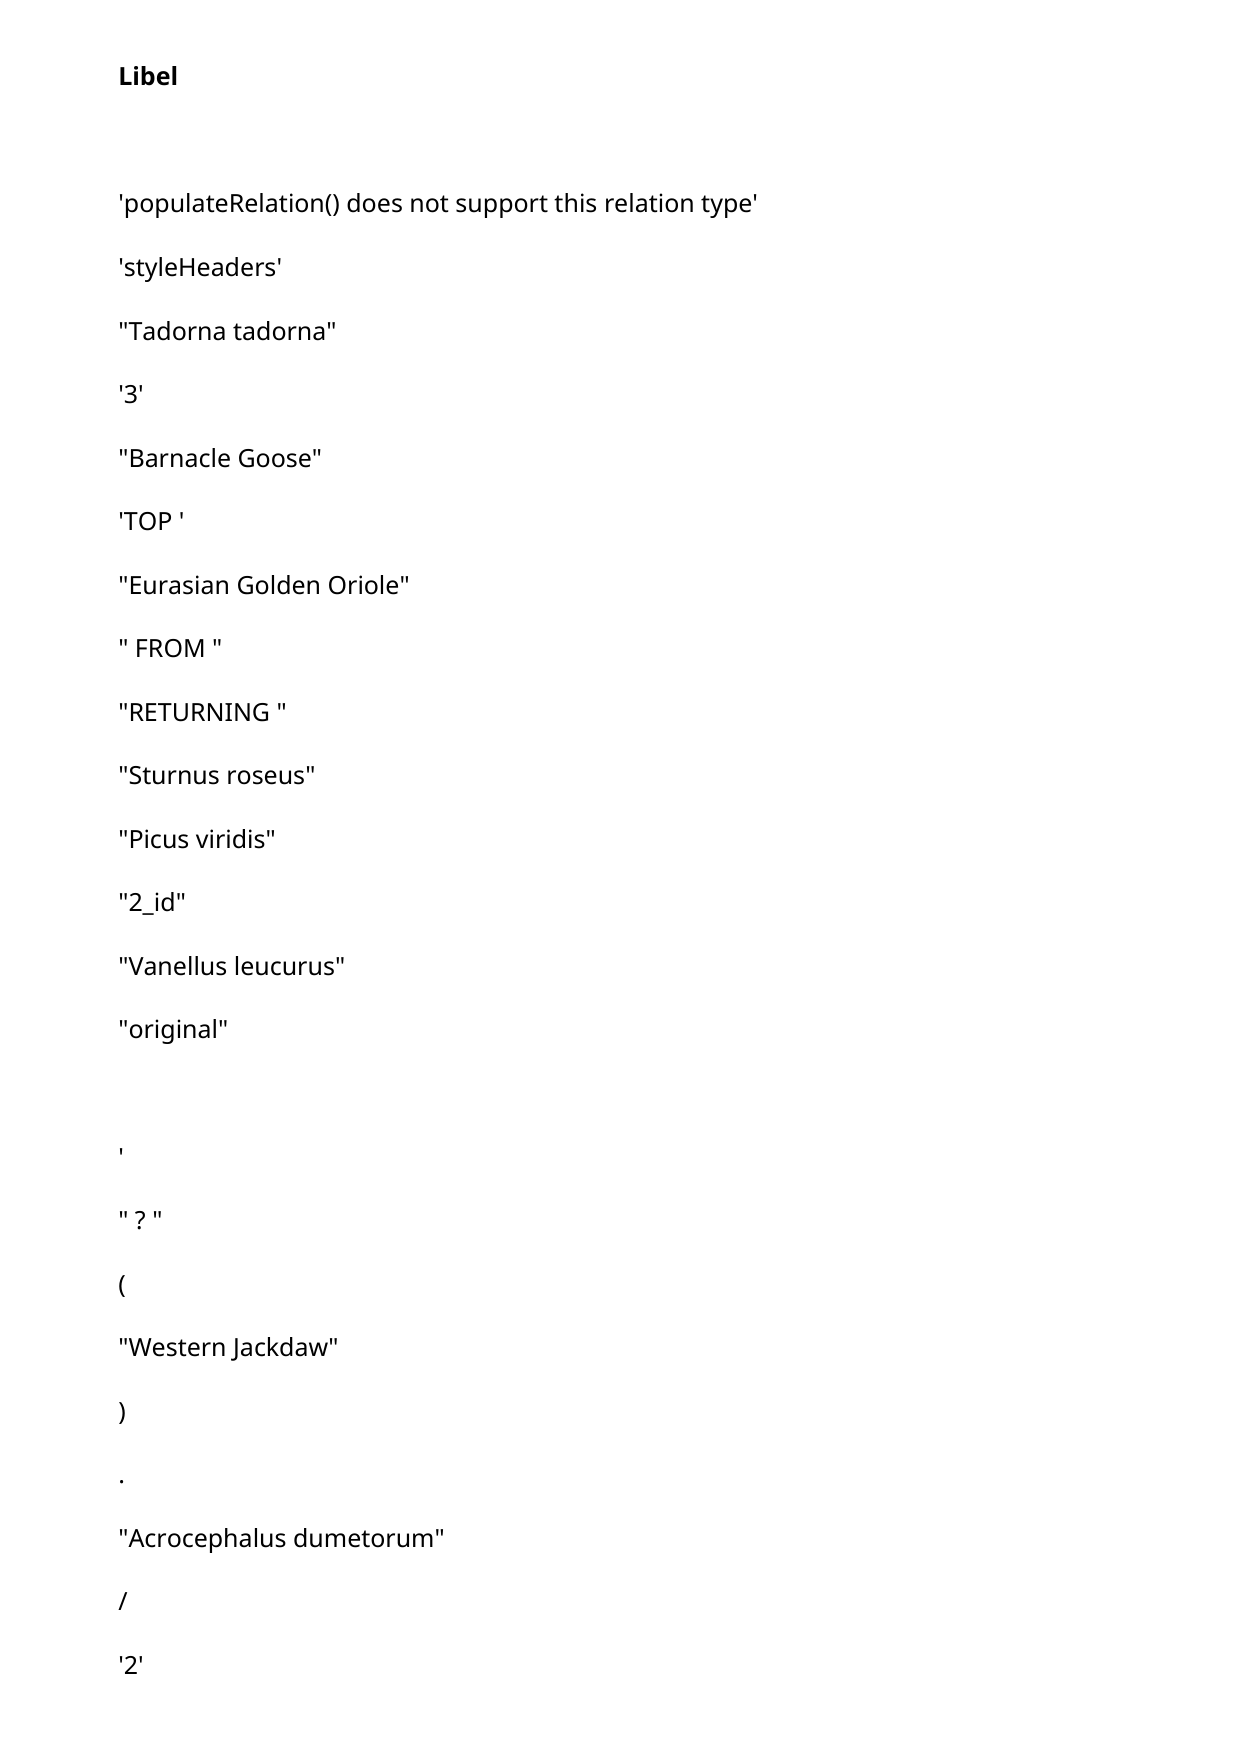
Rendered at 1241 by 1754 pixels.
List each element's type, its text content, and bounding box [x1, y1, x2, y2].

table_cell ( [118, 1266, 1240, 1330]
table_cell 'populateRelation() does not support this relation type' [118, 186, 1240, 250]
table_cell " ? " [118, 1203, 1240, 1266]
table_cell "Western Jackdaw" [118, 1330, 1240, 1393]
table_cell ) [118, 1394, 1240, 1457]
table_cell ' [118, 1139, 1240, 1203]
table_cell "Barnacle Goose" [118, 440, 1240, 504]
table_cell "Tadorna tadorna" [118, 313, 1240, 377]
table_cell [118, 123, 1240, 186]
table_cell [118, 1076, 1240, 1139]
table_cell " FROM " [118, 631, 1240, 694]
table_cell / [118, 1584, 1240, 1648]
table_cell '3' [118, 377, 1240, 440]
table_cell "Eurasian Golden Oriole" [118, 568, 1240, 631]
table_cell "2_id" [118, 885, 1240, 949]
table_cell . [118, 1457, 1240, 1521]
table_cell "Sturnus roseus" [118, 758, 1240, 822]
table_cell "Acrocephalus dumetorum" [118, 1521, 1240, 1584]
table_cell '2' [118, 1648, 1240, 1682]
table_cell "Vanellus leucurus" [118, 949, 1240, 1012]
table_cell 'TOP ' [118, 504, 1240, 567]
table_cell "Picus viridis" [118, 822, 1240, 885]
table_cell "RETURNING " [118, 695, 1240, 758]
table_header Libel [118, 59, 1240, 123]
table_cell 'styleHeaders' [118, 250, 1240, 313]
table_cell "original" [118, 1012, 1240, 1076]
